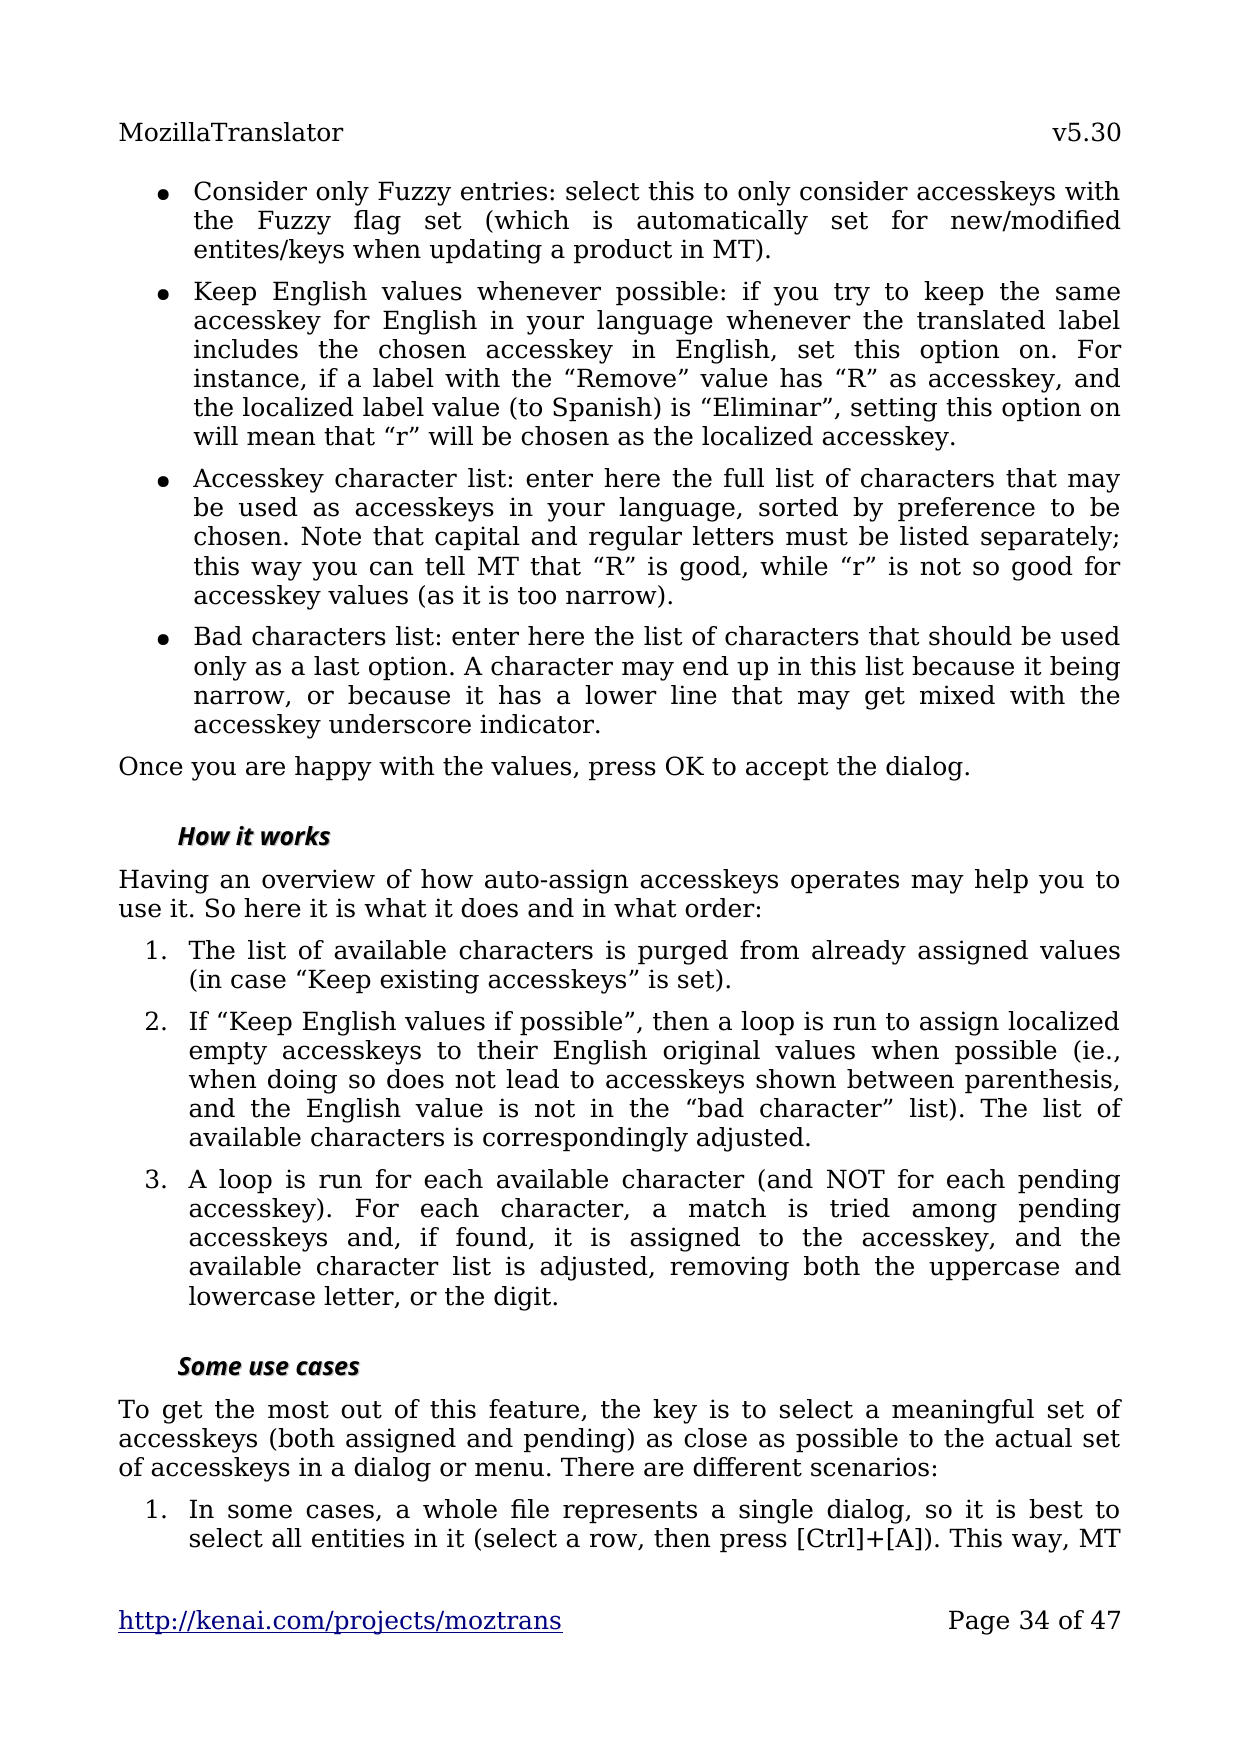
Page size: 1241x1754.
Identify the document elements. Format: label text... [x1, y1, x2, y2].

subtitle Keep English values whenever possible: if you try to keep the same accesskey for English in your language whenever the translated label includes the chosen accesskey in English, set this option on. For instance, if a label with the “Remove” value has “R” as accesskey, and the localized label value (to Spanish) is “Eliminar”, setting this option on will mean that “r” will be chosen as the localized accesskey. [156, 277, 1122, 452]
subtitle Accesskey character list: enter here the full list of characters that may be used as accesskeys in your language, sorted by preference to be chosen. Note that capital and regular letters must be listed separately; this way you can tell MT that “R” is good, while “r” is not so good for accesskey values (as it is too narrow). [156, 464, 1122, 610]
subtitle How it works [177, 818, 1122, 852]
text To get the most out of this feature, the key is to select a meaningful set of accesskeys (both assigned and pending) as close as possible to the actual set of accesskeys in a dialog or menu. There are different scenarios: [118, 1395, 1122, 1482]
subtitle A loop is run for each available character (and NOT for each pending accesskey). For each character, a match is tried among pending accesskeys and, if found, it is assigned to the accesskey, and the available character list is adjusted, removing both the uppercase and lowercase letter, or the digit. [144, 1165, 1122, 1311]
subtitle The list of available characters is purged from already assigned values (in case “Keep existing accesskeys” is set). [144, 936, 1122, 994]
subtitle Some use cases [177, 1348, 1122, 1382]
subtitle Bad characters list: enter here the list of characters that should be used only as a last option. A character may end up in this list because it being narrow, or because it has a lower line that may get mixed with the accesskey underscore indicator. [156, 623, 1122, 739]
text Once you are happy with the values, press OK to accept the dialog. [118, 752, 1122, 781]
subtitle If “Keep English values if possible”, then a loop is run to assign localized empty accesskeys to their English original values when possible (ie., when doing so does not lead to accesskeys shown between parenthesis, and the English value is not in the “bad character” list). The list of available characters is correspondingly adjusted. [144, 1007, 1122, 1152]
subtitle In some cases, a whole file represents a single dialog, so it is best to select all entities in it (select a row, then press [Ctrl]+[A]). This way, MT [144, 1495, 1122, 1553]
text Having an overview of how auto-assign accesskeys operates may help you to use it. So here it is what it does and in what order: [118, 865, 1122, 923]
subtitle Consider only Fuzzy entries: select this to only consider accesskeys with the Fuzzy flag set (which is automatically set for new/modified entites/keys when updating a product in MT). [156, 177, 1122, 264]
